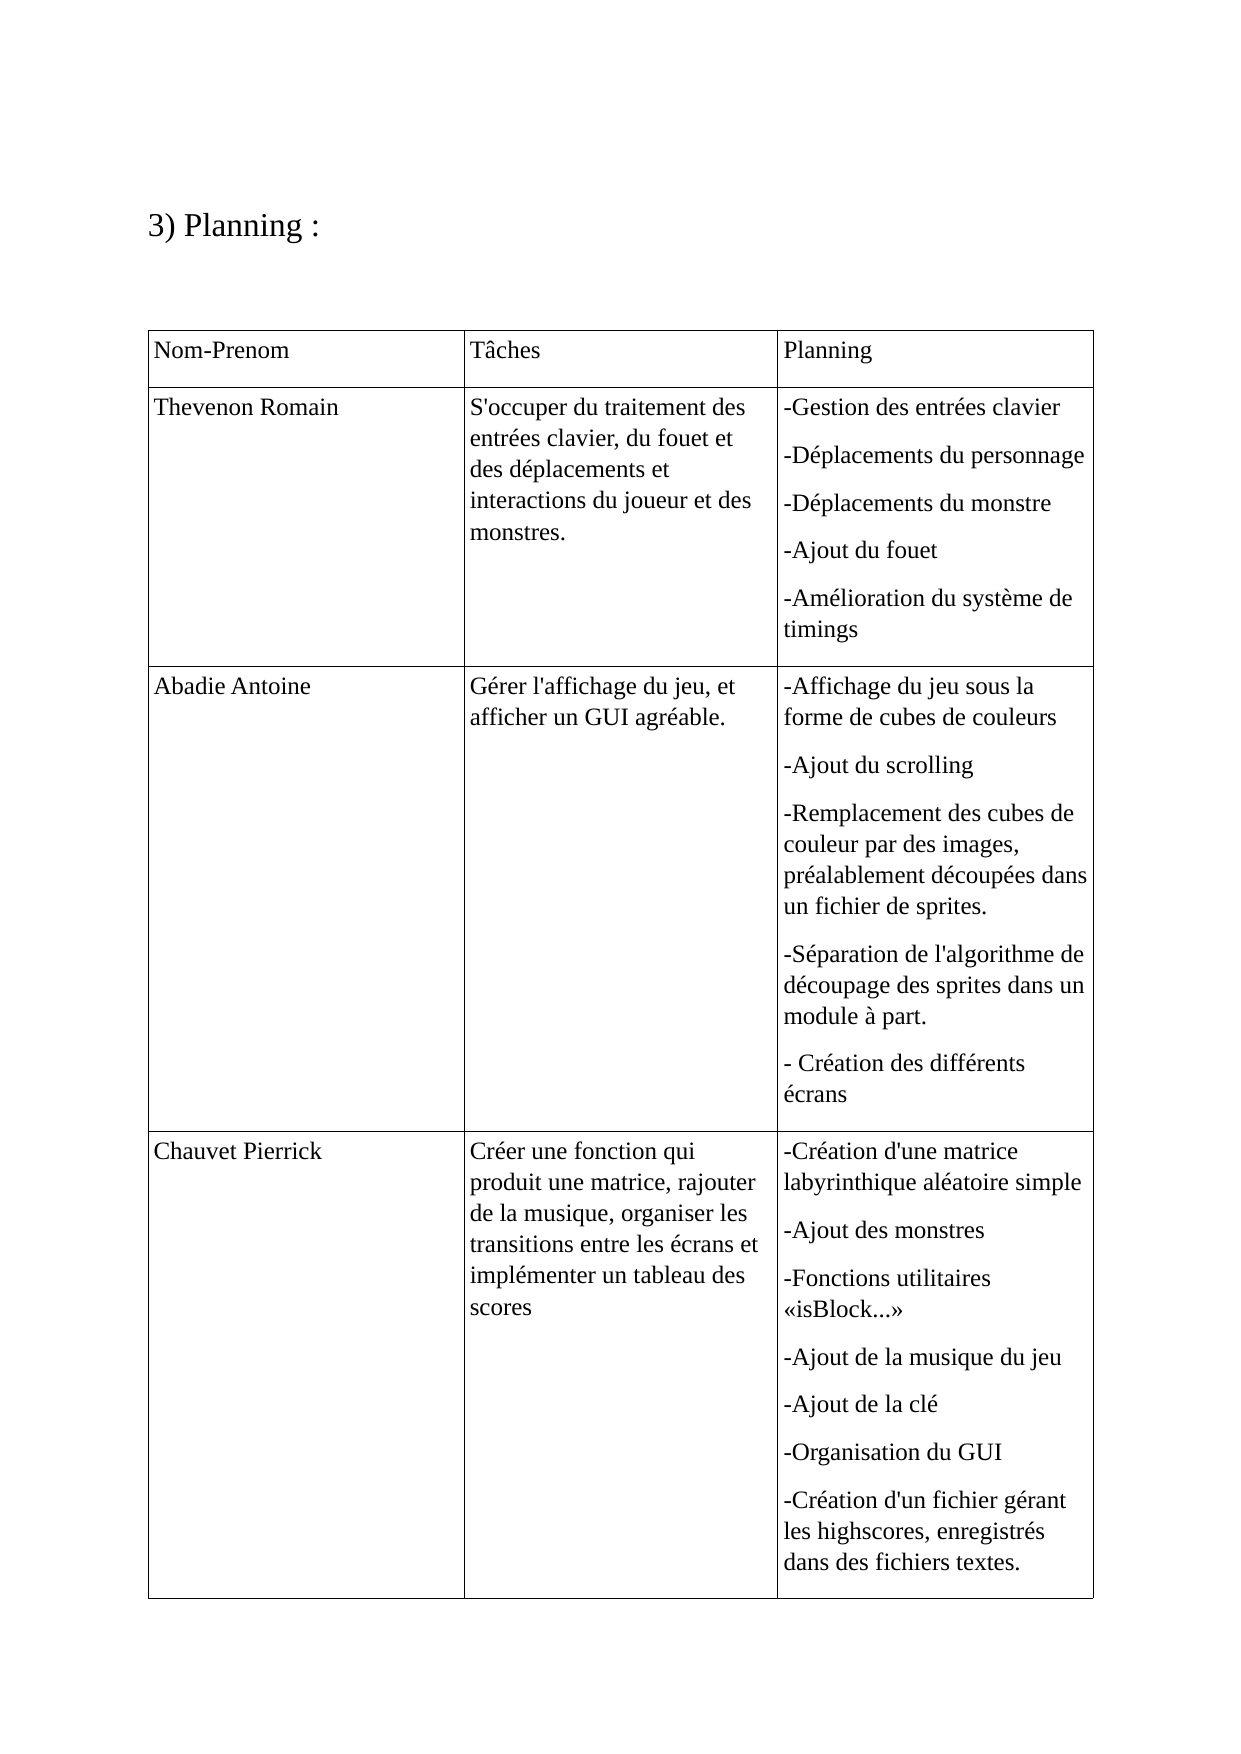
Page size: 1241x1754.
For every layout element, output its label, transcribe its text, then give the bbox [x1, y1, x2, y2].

table_cell Abadie Antoine [149, 667, 464, 1131]
table_cell -Affichage du jeu sous la forme de cubes de couleurs -Ajout du scrolling -Remplacement des cubes de couleur par des images, préalablement découpées dans un fichier de sprites. -Séparation de l'algorithme de découpage des sprites dans un module à part. - Création des différents écrans [778, 667, 1093, 1131]
table_cell Chauvet Pierrick [149, 1132, 464, 1598]
table_cell -Création d'une matrice labyrinthique aléatoire simple -Ajout des monstres -Fonctions utilitaires «isBlock...» -Ajout de la musique du jeu -Ajout de la clé -Organisation du GUI -Création d'un fichier gérant les highscores, enregistrés dans des fichiers textes. [778, 1132, 1093, 1598]
table_cell Gérer l'affichage du jeu, et afficher un GUI agréable. [465, 667, 777, 1131]
table_cell Thevenon Romain [149, 388, 464, 666]
list 3) Planning : [148, 206, 1093, 244]
table_header Planning [778, 331, 1093, 387]
table_cell -Gestion des entrées clavier -Déplacements du personnage -Déplacements du monstre -Ajout du fouet -Amélioration du système de timings [778, 388, 1093, 666]
table_header Tâches [465, 331, 777, 387]
table_cell S'occuper du traitement des entrées clavier, du fouet et des déplacements et interactions du joueur et des monstres. [465, 388, 777, 666]
table_cell Créer une fonction qui produit une matrice, rajouter de la musique, organiser les transitions entre les écrans et implémenter un tableau des scores [465, 1132, 777, 1598]
table_header Nom-Prenom [149, 331, 464, 387]
